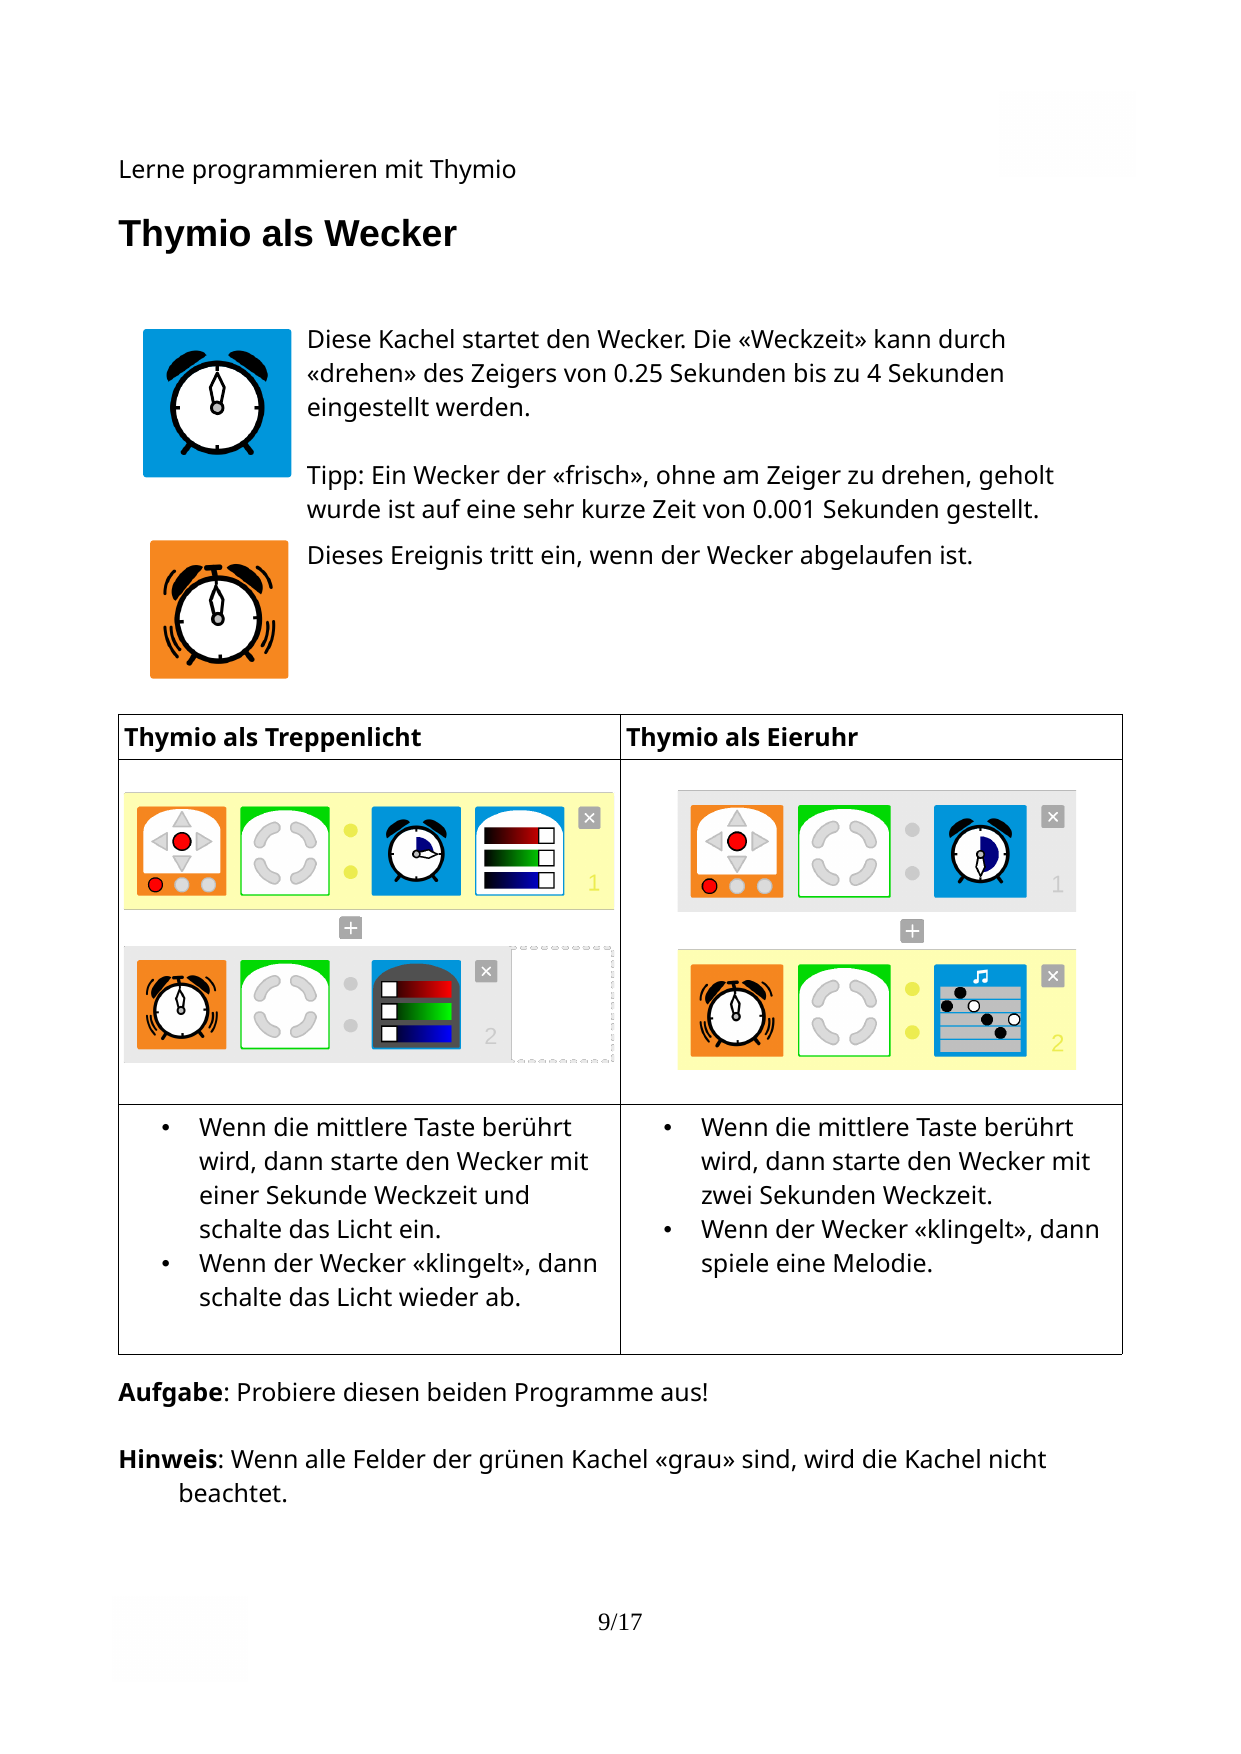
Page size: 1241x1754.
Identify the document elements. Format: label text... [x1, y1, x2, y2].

subtitle Aufgabe: Probiere diesen beiden Programme aus! [118, 1375, 1122, 1409]
table_cell [118, 532, 301, 714]
table_cell Dieses Ereignis tritt ein, wenn der Wecker abgelaufen ist. [301, 532, 1123, 714]
table_header Thymio als Treppenlicht [119, 715, 620, 759]
subtitle Hinweis: Wenn alle Felder der grünen Kachel «grau» sind, wird die Kachel nicht beachtet. [118, 1442, 1122, 1510]
table_header Thymio als Eieruhr [621, 715, 1122, 759]
picture [112, 1596, 249, 1682]
table_cell Wenn die mittlere Taste berührt wird, dann starte den Wecker mit zwei Sekunden Weckzeit. Wenn der Wecker «klingelt», dann spiele eine Melodie. [621, 1105, 1122, 1354]
picture [999, 91, 1136, 177]
subtitle Thymio als Wecker [118, 211, 1122, 254]
table_header Diese Kachel startet den Wecker. Die «Weckzeit» kann durch «drehen» des Zeigers von 0.25 Sekunden bis zu 4 Sekunden eingestellt werden. Tipp: Ein Wecker der «frisch», ohne am Zeiger zu drehen, geholt wurde ist auf eine sehr kurze Zeit von 0.001 Sekunden gestellt. [301, 316, 1123, 532]
table_header [118, 316, 301, 532]
picture [123, 791, 615, 1064]
table_cell [621, 760, 1122, 1104]
picture [677, 790, 1077, 1070]
table_cell Wenn die mittlere Taste berührt wird, dann starte den Wecker mit einer Sekunde Weckzeit und schalte das Licht ein. Wenn der Wecker «klingelt», dann schalte das Licht wieder ab. [119, 1105, 620, 1354]
table_cell [119, 760, 620, 1104]
